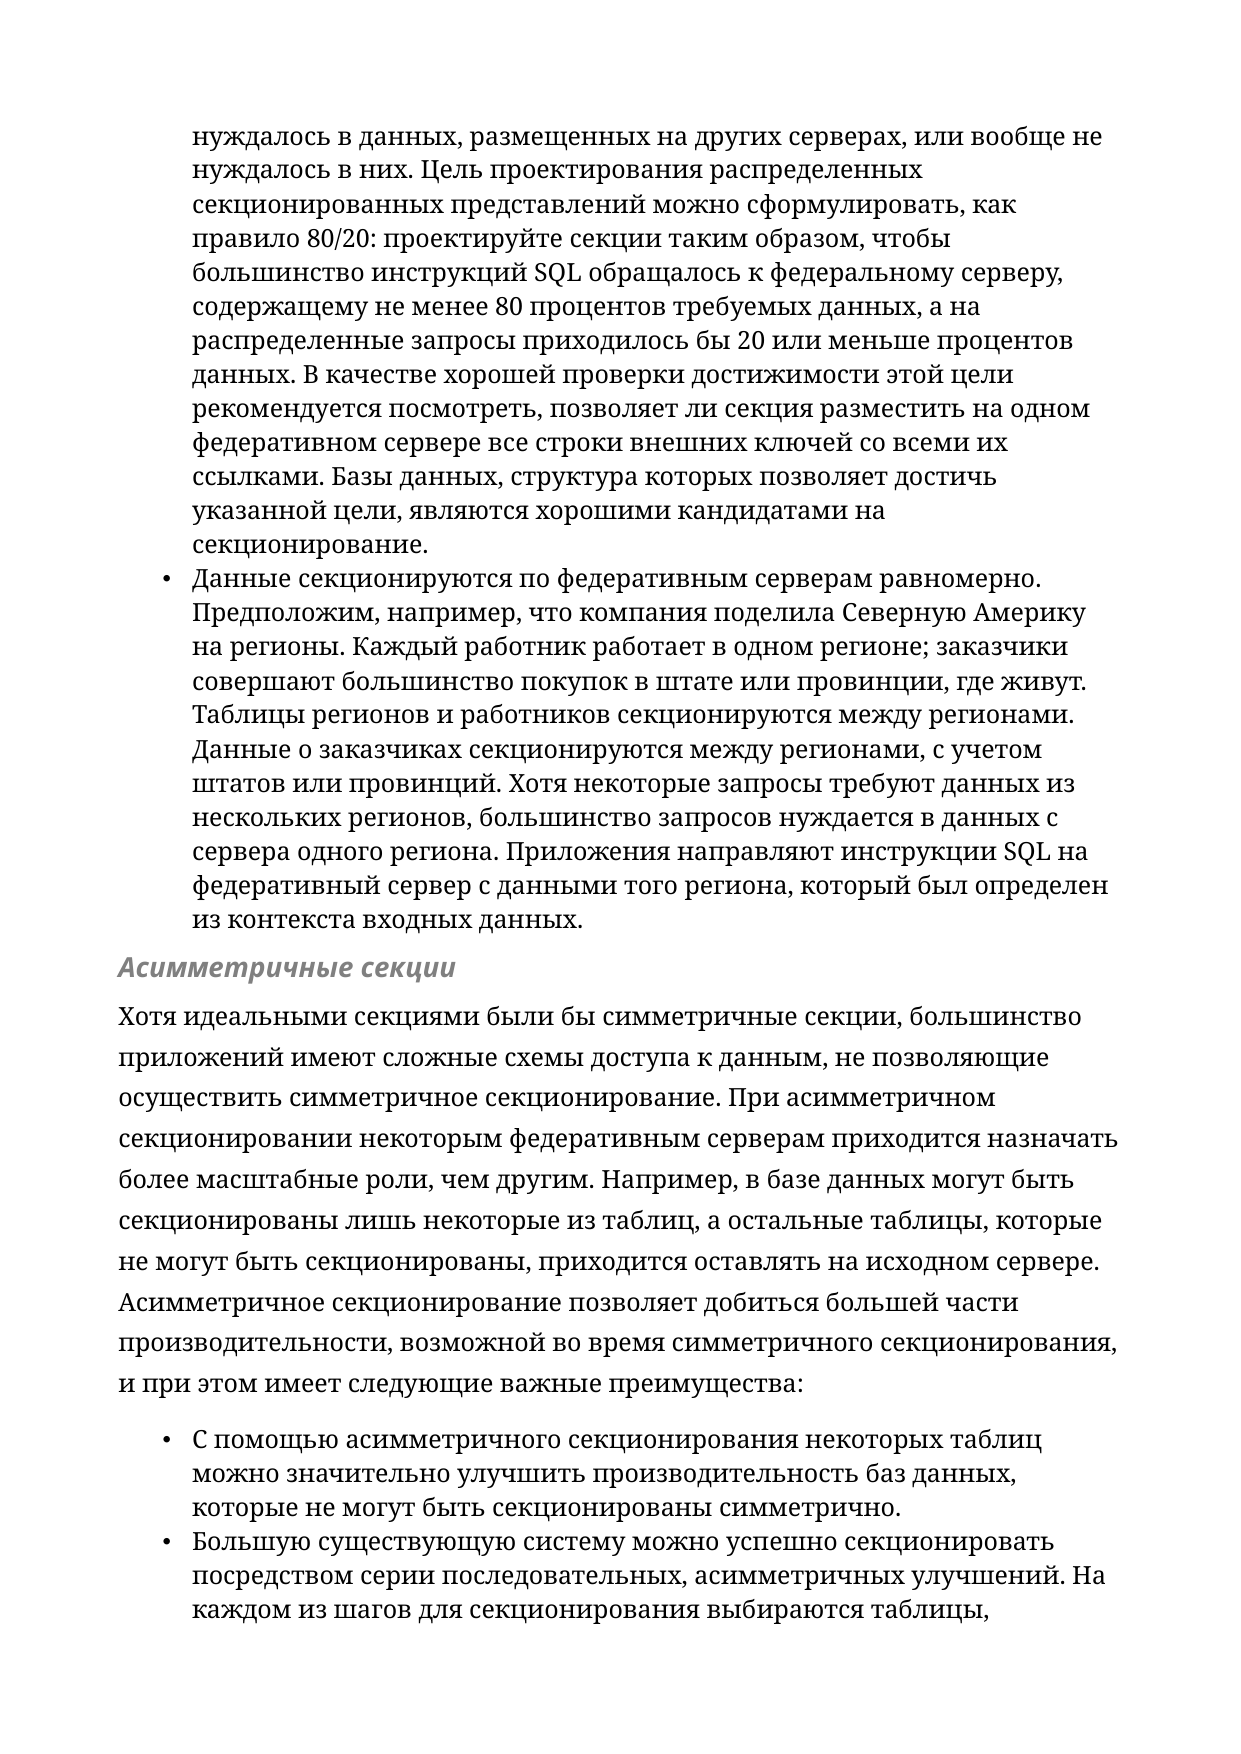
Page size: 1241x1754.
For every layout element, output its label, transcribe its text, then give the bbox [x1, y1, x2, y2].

list Предположим, например, что компания поделила Северную Америку на регионы. Каждый работник работает в одном регионе; заказчики совершают большинство покупок в штате или провинции, где живут. Таблицы регионов и работников секционируются между регионами. Данные о заказчиках секционируются между регионами, с учетом штатов или провинций. Хотя некоторые запросы требуют данных из нескольких регионов, большинство запросов нуждается в данных с сервера одного региона. Приложения направляют инструкции SQL на федеративный сервер с данными того региона, который был определен из контекста входных данных. [162, 595, 1122, 936]
list Большую существующую систему можно успешно секционировать посредством серии последовательных, асимметричных улучшений. На каждом из шагов для секционирования выбираются таблицы, [162, 1523, 1122, 1626]
subtitle Асимметричные секции [118, 948, 1122, 986]
list С помощью асимметричного секционирования некоторых таблиц можно значительно улучшить производительность баз данных, которые не могут быть секционированы симметрично. [162, 1421, 1122, 1523]
text Хотя идеальными секциями были бы симметричные секции, большинство приложений имеют сложные схемы доступа к данным, не позволяющие осуществить симметричное секционирование. При асимметричном секционировании некоторым федеративным серверам приходится назначать более масштабные роли, чем другим. Например, в базе данных могут быть секционированы лишь некоторые из таблиц, а остальные таблицы, которые не могут быть секционированы, приходится оставлять на исходном сервере. Асимметричное секционирование позволяет добиться большей части производительности, возможной во время симметричного секционирования, и при этом имеет следующие важные преимущества: [118, 998, 1122, 1400]
list нуждалось в данных, размещенных на других серверах, или вообще не нуждалось в них. Цель проектирования распределенных секционированных представлений можно сформулировать, как правило 80/20: проектируйте секции таким образом, чтобы большинство инструкций SQL обращалось к федеральному серверу, содержащему не менее 80 процентов требуемых данных, а на распределенные запросы приходилось бы 20 или меньше процентов данных. В качестве хорошей проверки достижимости этой цели рекомендуется посмотреть, позволяет ли секция разместить на одном федеративном сервере все строки внешних ключей со всеми их ссылками. Базы данных, структура которых позволяет достичь указанной цели, являются хорошими кандидатами на секционирование. [162, 118, 1122, 561]
list Данные секционируются по федеративным серверам равномерно. [162, 561, 1122, 595]
